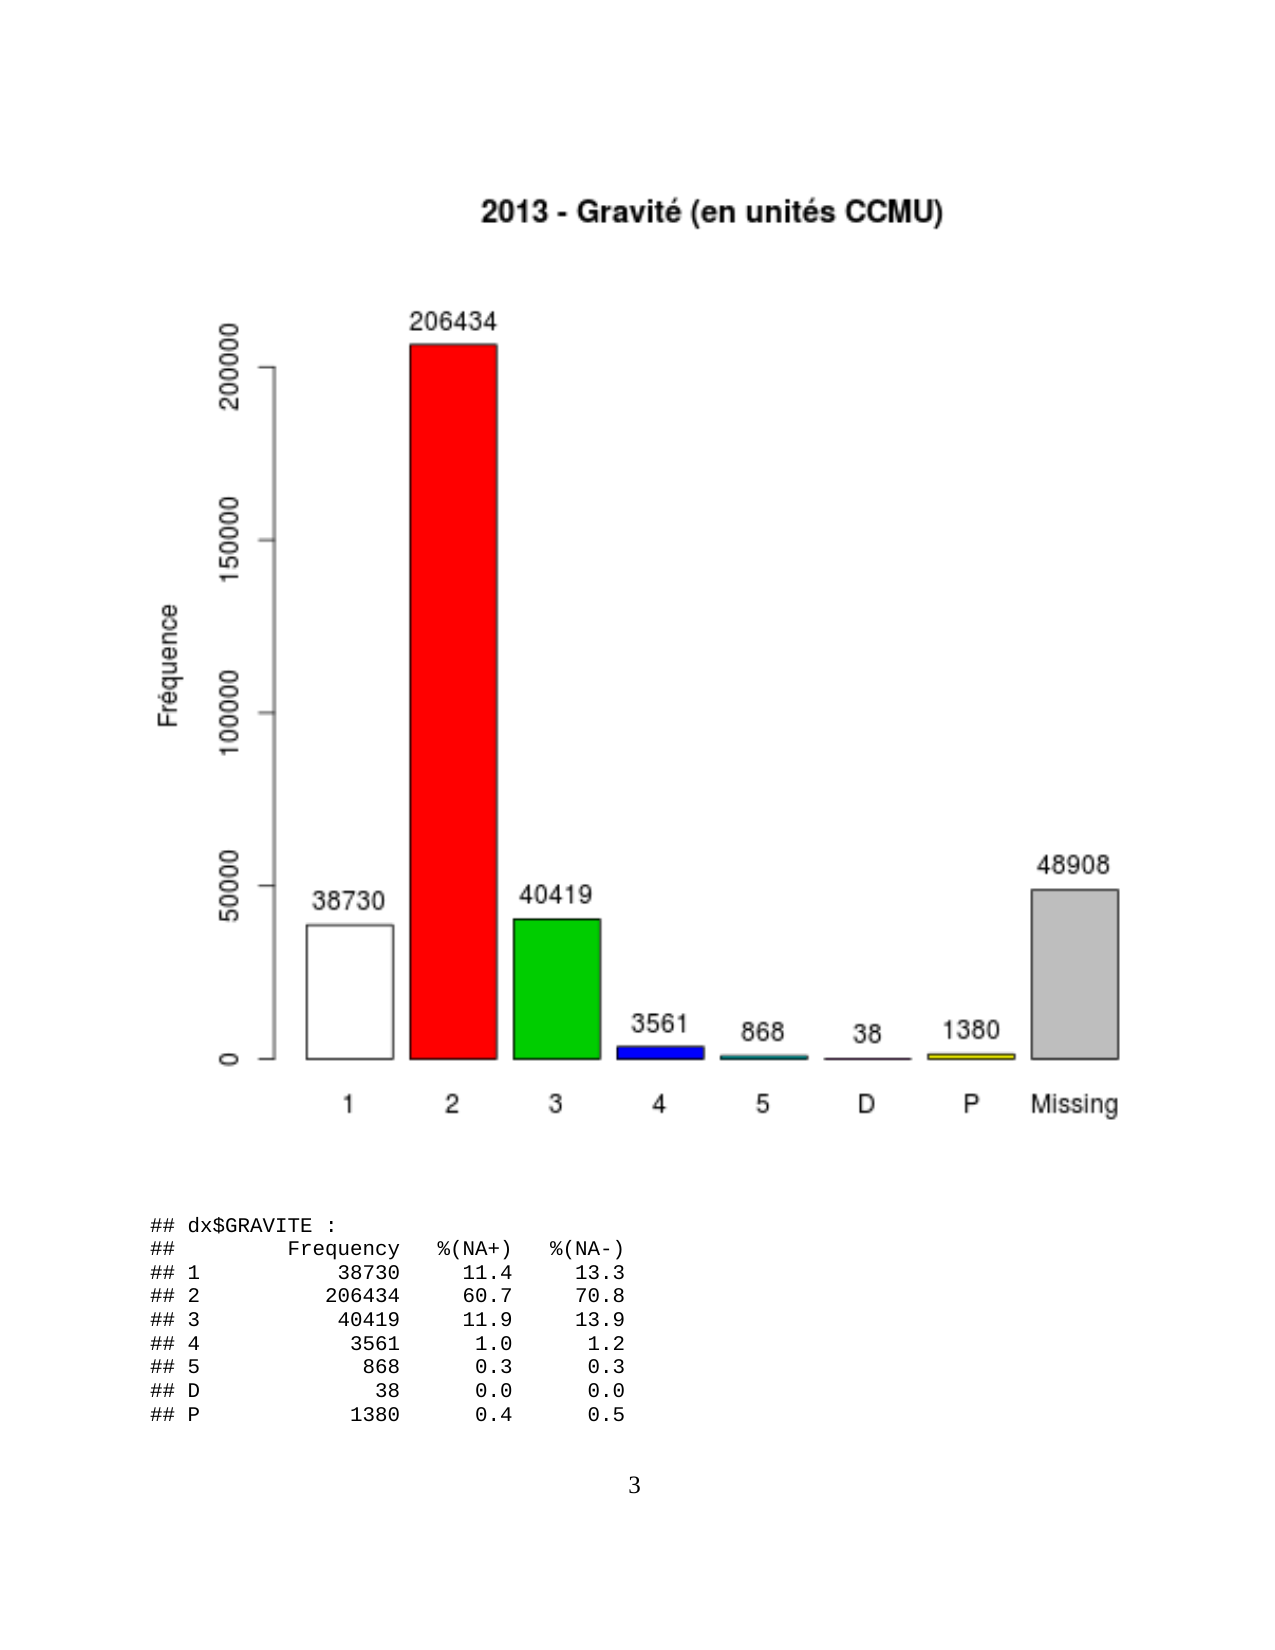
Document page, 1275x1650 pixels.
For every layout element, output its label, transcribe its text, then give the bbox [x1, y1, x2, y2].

text ## 3 40419 11.9 13.9 [150, 1309, 1125, 1333]
picture [150, 150, 1215, 1215]
text ## Frequency %(NA+) %(NA-) [150, 1238, 1125, 1262]
text ## 5 868 0.3 0.3 [150, 1356, 1125, 1380]
text ## D 38 0.0 0.0 [150, 1380, 1125, 1404]
text ## 4 3561 1.0 1.2 [150, 1333, 1125, 1356]
text ## P 1380 0.4 0.5 [150, 1404, 1125, 1427]
text ## 1 38730 11.4 13.3 [150, 1262, 1125, 1286]
text ## dx$GRAVITE : [150, 1215, 1125, 1238]
text ## 2 206434 60.7 70.8 [150, 1286, 1125, 1309]
